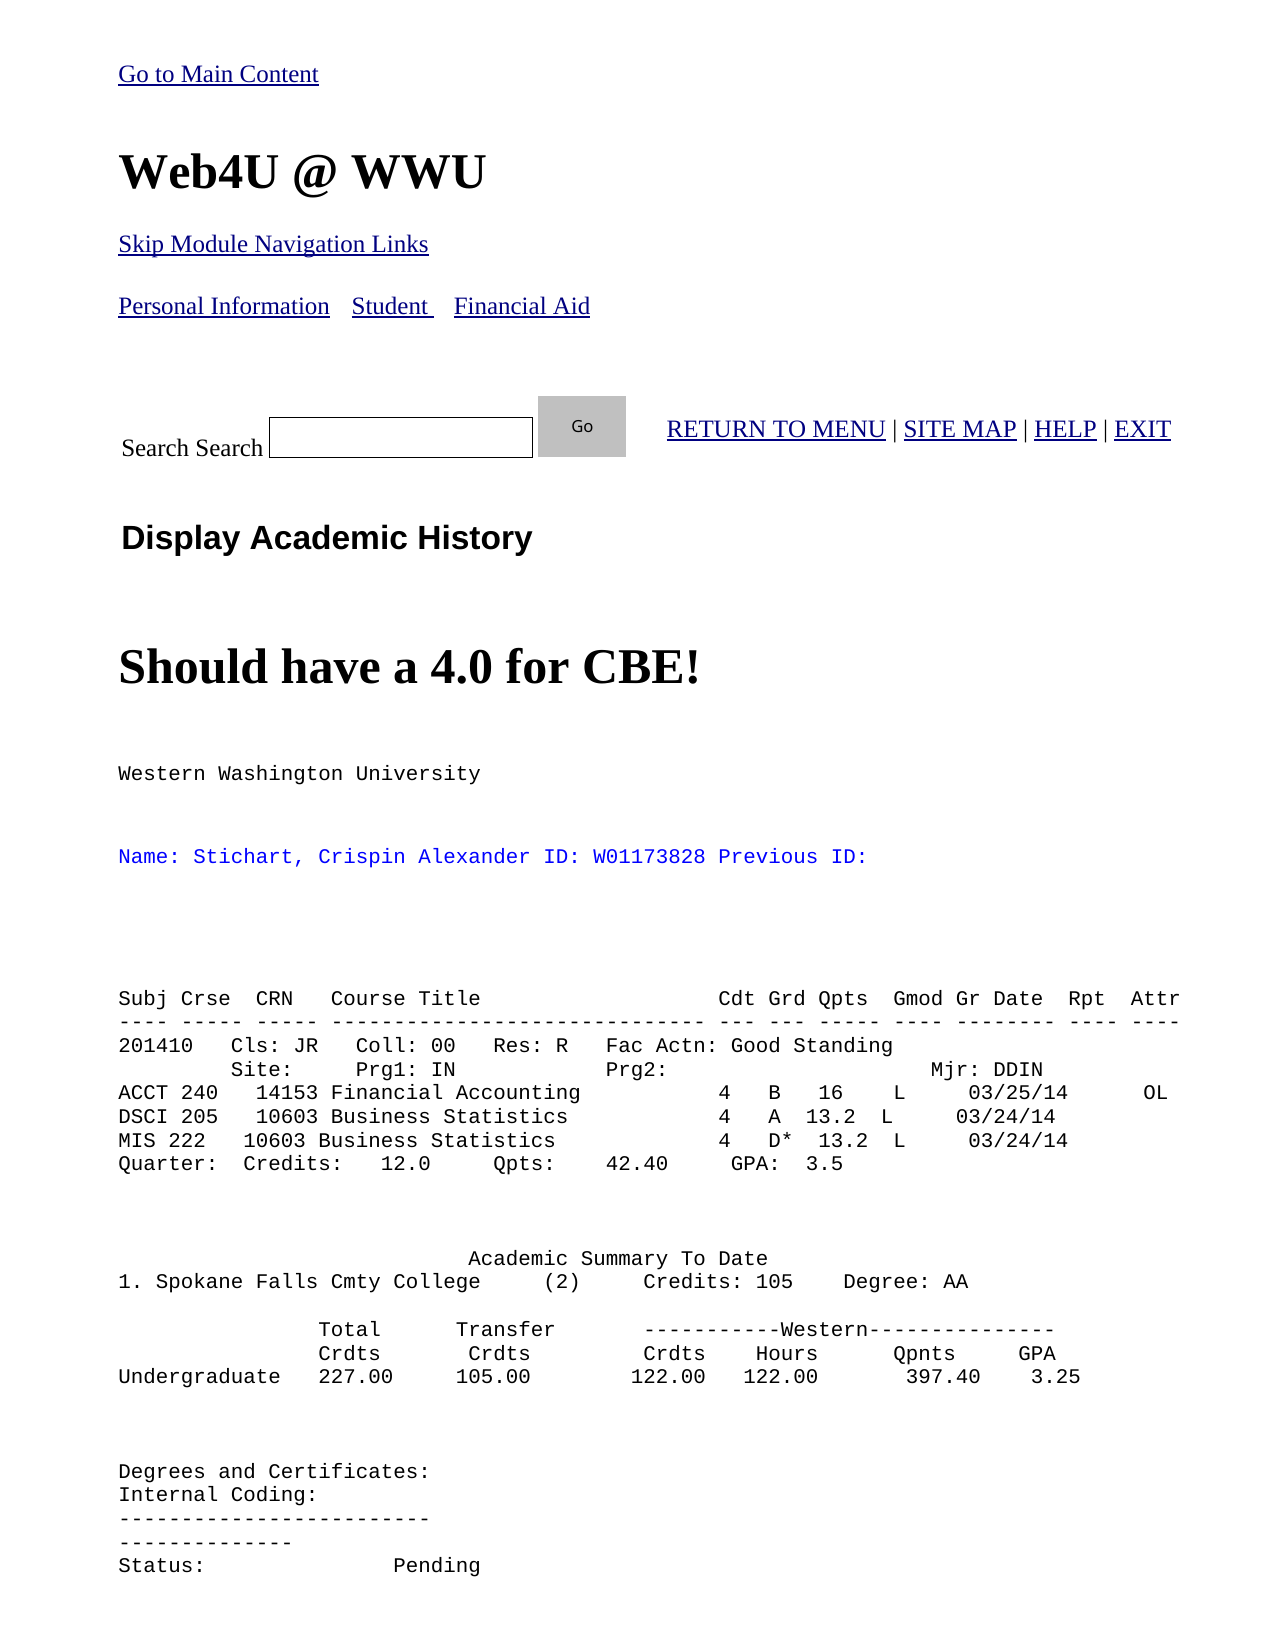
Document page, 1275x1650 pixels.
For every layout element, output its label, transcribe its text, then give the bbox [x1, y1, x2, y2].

subtitle Should have a 4.0 for CBE! [118, 637, 1216, 695]
table_header Financial Aid [454, 288, 596, 354]
text Academic Summary To Date [118, 1248, 1216, 1272]
text 201410 Cls: JR Coll: 00 Res: R Fac Actn: Good Standing [118, 1035, 1216, 1059]
text MIS 222 10603 Business Statistics 4 D* 13.2 L 03/24/14 [118, 1130, 1216, 1153]
text Total Transfer -----------Western--------------- [118, 1319, 1216, 1342]
table_header [435, 288, 453, 354]
text Quarter: Credits: 12.0 Qpts: 42.40 GPA: 3.5 [118, 1153, 1216, 1177]
table_header Student [351, 288, 435, 354]
table_header Search Search [118, 393, 663, 494]
subtitle Web4U @ WWU [118, 142, 1216, 200]
table_header [596, 288, 615, 354]
text ------------------------- -------------- [118, 1508, 1216, 1555]
table_header Personal Information [118, 288, 333, 354]
text DSCI 205 10603 Business Statistics 4 A 13.2 L 03/24/14 [118, 1106, 1216, 1130]
table_cell [118, 354, 1216, 388]
table_header [1178, 495, 1216, 572]
text ---- ----- ----- ------------------------------ --- --- ----- ---- -------- ---- ---- [118, 1011, 1216, 1035]
text Name: Stichart, Crispin Alexander ID: W01173828 Previous ID: [118, 846, 1216, 869]
text Subj Crse CRN Course Title Cdt Grd Qpts Gmod Gr Date Rpt Attr [118, 988, 1216, 1011]
text Degrees and Certificates: Internal Coding: [118, 1461, 1216, 1508]
table_header [1127, 495, 1178, 572]
text Undergraduate 227.00 105.00 122.00 122.00 397.40 3.25 [118, 1366, 1216, 1390]
table_header [615, 288, 1211, 354]
table_header [333, 288, 351, 354]
table_header RETURN TO MENU | SITE MAP | HELP | EXIT [664, 393, 1216, 494]
table_cell [118, 572, 1216, 612]
text 1. Spokane Falls Cmty College (2) Credits: 105 Degree: AA [118, 1272, 1216, 1295]
table_header Display Academic History [118, 495, 1127, 572]
text Skip Module Navigation Links [118, 229, 1216, 258]
text Crdts Crdts Crdts Hours Qpnts GPA [118, 1342, 1216, 1366]
text ACCT 240 14153 Financial Accounting 4 B 16 L 03/25/14 OL [118, 1082, 1216, 1106]
text Site: Prg1: IN Prg2: Mjr: DDIN [118, 1059, 1216, 1082]
text <!-- Hide JavaScript from older browsers window.onunload = function() {submitcount=0;} var submitcount=0; function checkSubmit() { if (submitcount == 0) { submitcount++; return true; } else { alert("Your changes have already been submitted."); return false; } } // End script hiding --><!-- Hide JavaScript from older browsers // Function to open a window function windowOpen(window_url) { helpWin = window.open(window_url,'','toolbar=yes,status=no,scrollbars=yes,menubar=yes,resizable=yes,directories=no,location=no,width=350,height=400'); if (document.images) { if (helpWin) helpWin.focus() } } // End script hiding -->Go to Main Content [118, 59, 1216, 88]
text Western Washington University [118, 762, 1216, 786]
table_header [1211, 288, 1216, 354]
text Status: Pending [118, 1555, 1216, 1579]
